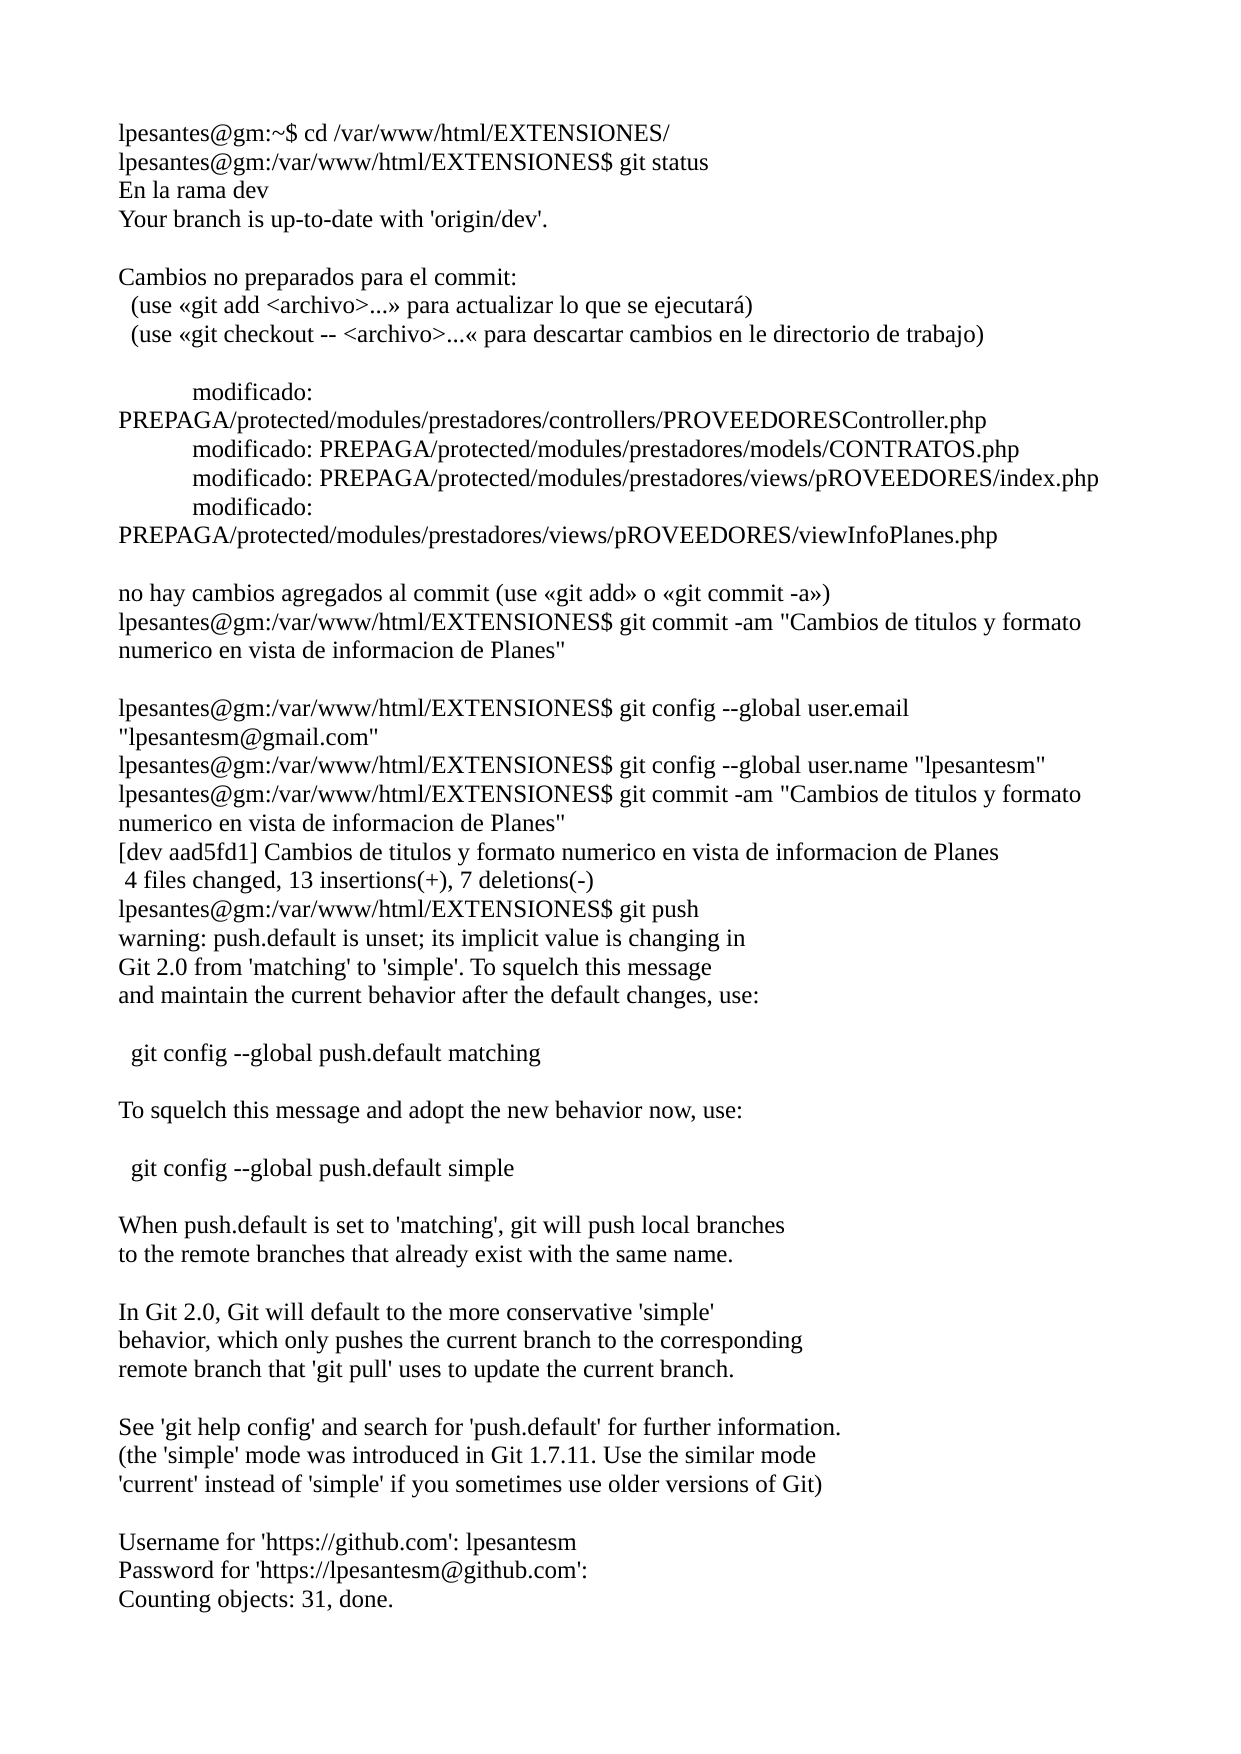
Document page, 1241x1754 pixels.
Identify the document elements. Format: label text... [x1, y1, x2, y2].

text to the remote branches that already exist with the same name. [118, 1239, 1122, 1268]
text modificado: PREPAGA/protected/modules/prestadores/views/pROVEEDORES/index.php [118, 463, 1122, 492]
text See 'git help config' and search for 'push.default' for further information. [118, 1412, 1122, 1441]
text Username for 'https://github.com': lpesantesm [118, 1527, 1122, 1556]
text modificado: PREPAGA/protected/modules/prestadores/controllers/PROVEEDORESController.php [118, 377, 1122, 434]
text When push.default is set to 'matching', git will push local branches [118, 1211, 1122, 1239]
text To squelch this message and adopt the new behavior now, use: [118, 1096, 1122, 1124]
text lpesantes@gm:/var/www/html/EXTENSIONES$ git status [118, 147, 1122, 176]
text lpesantes@gm:/var/www/html/EXTENSIONES$ git config --global user.name "lpesantesm" [118, 751, 1122, 779]
text modificado: PREPAGA/protected/modules/prestadores/models/CONTRATOS.php [118, 434, 1122, 463]
text git config --global push.default matching [118, 1038, 1122, 1067]
text 'current' instead of 'simple' if you sometimes use older versions of Git) [118, 1469, 1122, 1498]
text modificado: PREPAGA/protected/modules/prestadores/views/pROVEEDORES/viewInfoPlanes.php [118, 492, 1122, 549]
text and maintain the current behavior after the default changes, use: [118, 981, 1122, 1009]
text (the 'simple' mode was introduced in Git 1.7.11. Use the similar mode [118, 1441, 1122, 1469]
text lpesantes@gm:/var/www/html/EXTENSIONES$ git commit -am "Cambios de titulos y formato numerico en vista de informacion de Planes" [118, 607, 1122, 664]
text Your branch is up-to-date with 'origin/dev'. [118, 204, 1122, 233]
text 4 files changed, 13 insertions(+), 7 deletions(-) [118, 866, 1122, 894]
text [dev aad5fd1] Cambios de titulos y formato numerico en vista de informacion de Planes [118, 837, 1122, 866]
text lpesantes@gm:~$ cd /var/www/html/EXTENSIONES/ [118, 118, 1122, 147]
text remote branch that 'git pull' uses to update the current branch. [118, 1354, 1122, 1383]
text lpesantes@gm:/var/www/html/EXTENSIONES$ git commit -am "Cambios de titulos y formato numerico en vista de informacion de Planes" [118, 779, 1122, 837]
text In Git 2.0, Git will default to the more conservative 'simple' [118, 1297, 1122, 1326]
text lpesantes@gm:/var/www/html/EXTENSIONES$ git config --global user.email "lpesantesm@gmail.com" [118, 693, 1122, 751]
text En la rama dev [118, 176, 1122, 204]
text lpesantes@gm:/var/www/html/EXTENSIONES$ git push [118, 894, 1122, 923]
text warning: push.default is unset; its implicit value is changing in [118, 923, 1122, 952]
text (use «git add <archivo>...» para actualizar lo que se ejecutará) [118, 291, 1122, 319]
text behavior, which only pushes the current branch to the corresponding [118, 1326, 1122, 1354]
text Counting objects: 31, done. [118, 1584, 1122, 1613]
text Git 2.0 from 'matching' to 'simple'. To squelch this message [118, 952, 1122, 981]
text Cambios no preparados para el commit: [118, 262, 1122, 291]
text git config --global push.default simple [118, 1153, 1122, 1182]
text Password for 'https://lpesantesm@github.com': [118, 1556, 1122, 1584]
text (use «git checkout -- <archivo>...« para descartar cambios en le directorio de trabajo) [118, 319, 1122, 348]
text no hay cambios agregados al commit (use «git add» o «git commit -a») [118, 578, 1122, 607]
